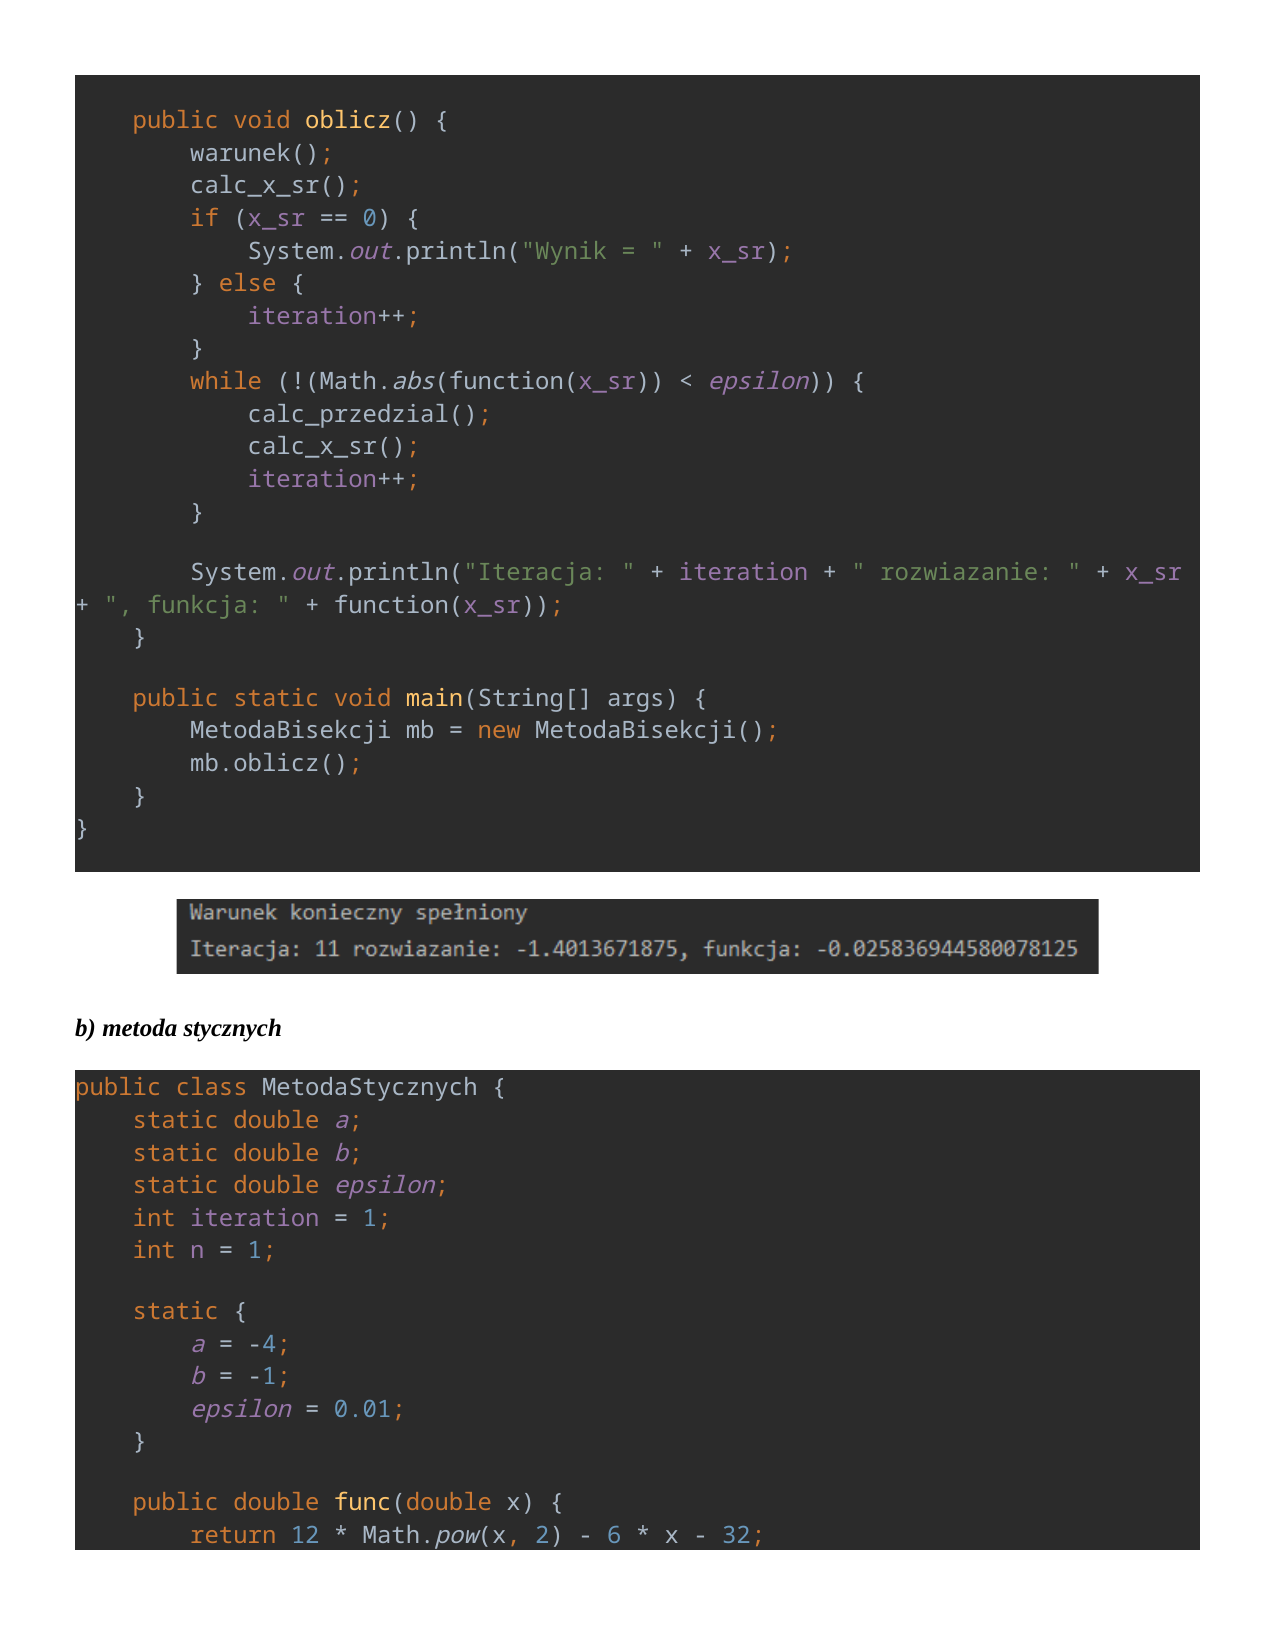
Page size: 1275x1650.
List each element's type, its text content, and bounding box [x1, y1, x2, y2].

text public void oblicz() { warunek(); calc_x_sr(); if (x_sr == 0) { System.out.println("Wynik = " + x_sr); } else { iteration++; } while (!(Math.abs(function(x_sr)) < epsilon)) { calc_przedzial(); calc_x_sr(); iteration++; } System.out.println("Iteracja: " + iteration + " rozwiazanie: " + x_sr + ", funkcja: " + function(x_sr)); } public static void main(String[] args) { MetodaBisekcji mb = new MetodaBisekcji(); mb.oblicz(); } } [75, 75, 1200, 872]
text b) metoda stycznych [75, 1013, 1200, 1041]
picture [176, 899, 1099, 974]
text public class MetodaStycznych { static double a; static double b; static double epsilon; int iteration = 1; int n = 1; static { a = -4; b = -1; epsilon = 0.01; } public double func(double x) { return 12 * Math.pow(x, 2) - 6 * x - 32; [75, 1070, 1200, 1550]
